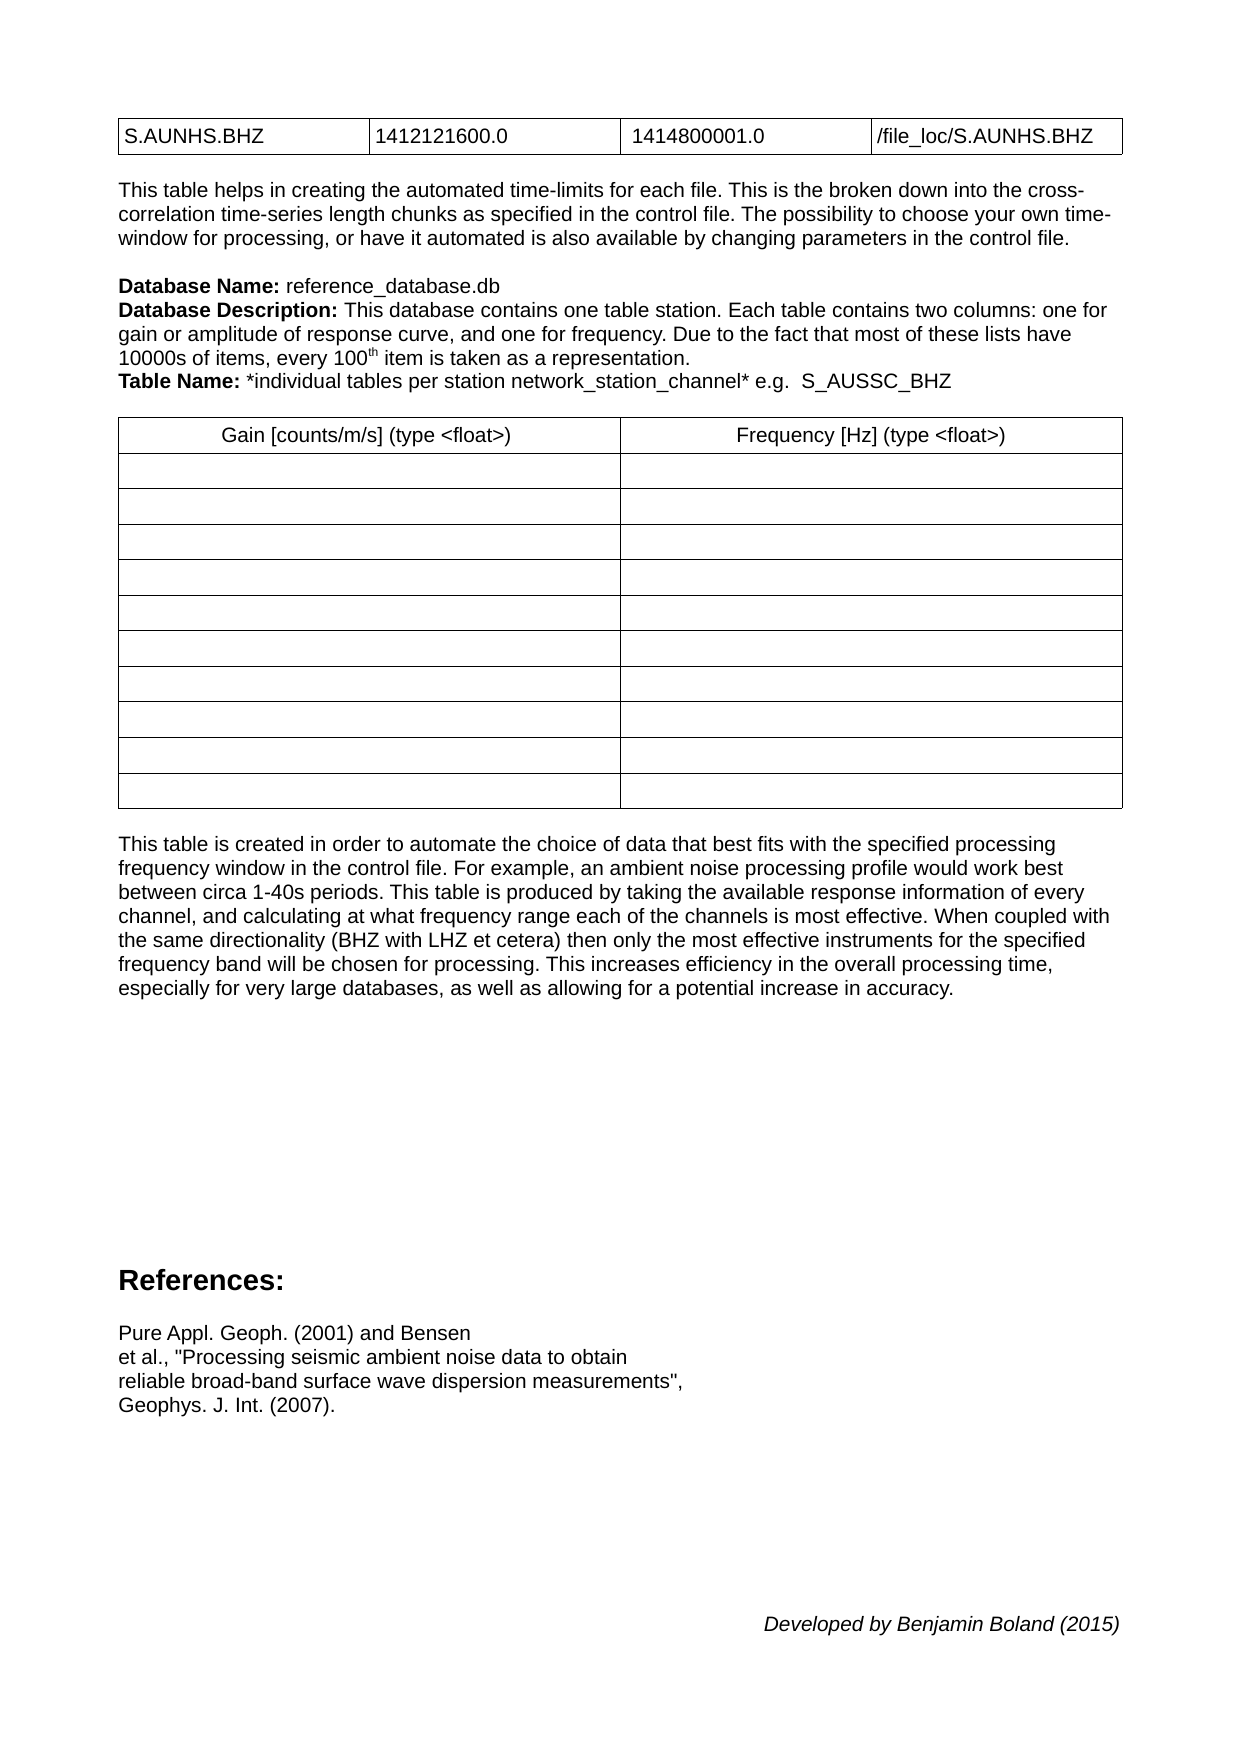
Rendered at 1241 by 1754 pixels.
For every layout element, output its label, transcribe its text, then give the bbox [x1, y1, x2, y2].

table_cell [621, 631, 1122, 666]
text Database Description: This database contains one table station. Each table contains two columns: one for gain or amplitude of response curve, and one for frequency. Due to the fact that most of these lists have 10000s of items, every 100th item is taken as a representation. [118, 297, 1122, 369]
table_cell [119, 596, 620, 630]
table_header Frequency [Hz] (type <float>) [621, 418, 1122, 453]
text Geophys. J. Int. (2007). [118, 1393, 1122, 1417]
table_cell [621, 454, 1122, 488]
table_cell [119, 702, 620, 737]
table_cell [621, 738, 1122, 772]
table_cell /file_loc/S.AUNHS.BHZ [872, 119, 1122, 154]
text References: [118, 1263, 1122, 1297]
text Table Name: *individual tables per station network_station_channel* e.g. S_AUSSC_BHZ [118, 369, 1122, 393]
table_cell 1412121600.0 [370, 119, 620, 154]
table_cell [119, 560, 620, 595]
table_cell [621, 596, 1122, 630]
text et al., "Processing seismic ambient noise data to obtain [118, 1345, 1122, 1369]
table_cell [621, 525, 1122, 559]
table_cell [119, 489, 620, 524]
text Pure Appl. Geoph. (2001) and Bensen [118, 1321, 1122, 1345]
table_cell 1414800001.0 [621, 119, 871, 154]
table_cell [119, 525, 620, 559]
table_cell [119, 631, 620, 666]
text reliable broad-band surface wave dispersion measurements", [118, 1369, 1122, 1393]
table_cell [621, 489, 1122, 524]
table_cell [621, 702, 1122, 737]
table_cell [621, 667, 1122, 701]
text This table helps in creating the automated time-limits for each file. This is the broken down into the cross-correlation time-series length chunks as specified in the control file. The possibility to choose your own time-window for processing, or have it automated is also available by changing parameters in the control file. [118, 178, 1122, 249]
table_cell [621, 560, 1122, 595]
table_cell [119, 738, 620, 772]
table_cell [119, 454, 620, 488]
text This table is created in order to automate the choice of data that best fits with the specified processing frequency window in the control file. For example, an ambient noise processing profile would work best between circa 1-40s periods. This table is produced by taking the available response information of every channel, and calculating at what frequency range each of the channels is most effective. When coupled with the same directionality (BHZ with LHZ et cetera) then only the most effective instruments for the specified frequency band will be chosen for processing. This increases efficiency in the overall processing time, especially for very large databases, as well as allowing for a potential increase in accuracy. [118, 832, 1122, 1000]
table_cell [621, 774, 1122, 808]
text Database Name: reference_database.db [118, 273, 1122, 297]
table_cell [119, 774, 620, 808]
table_cell S.AUNHS.BHZ [119, 119, 369, 154]
table_cell [119, 667, 620, 701]
table_header Gain [counts/m/s] (type <float>) [119, 418, 620, 453]
